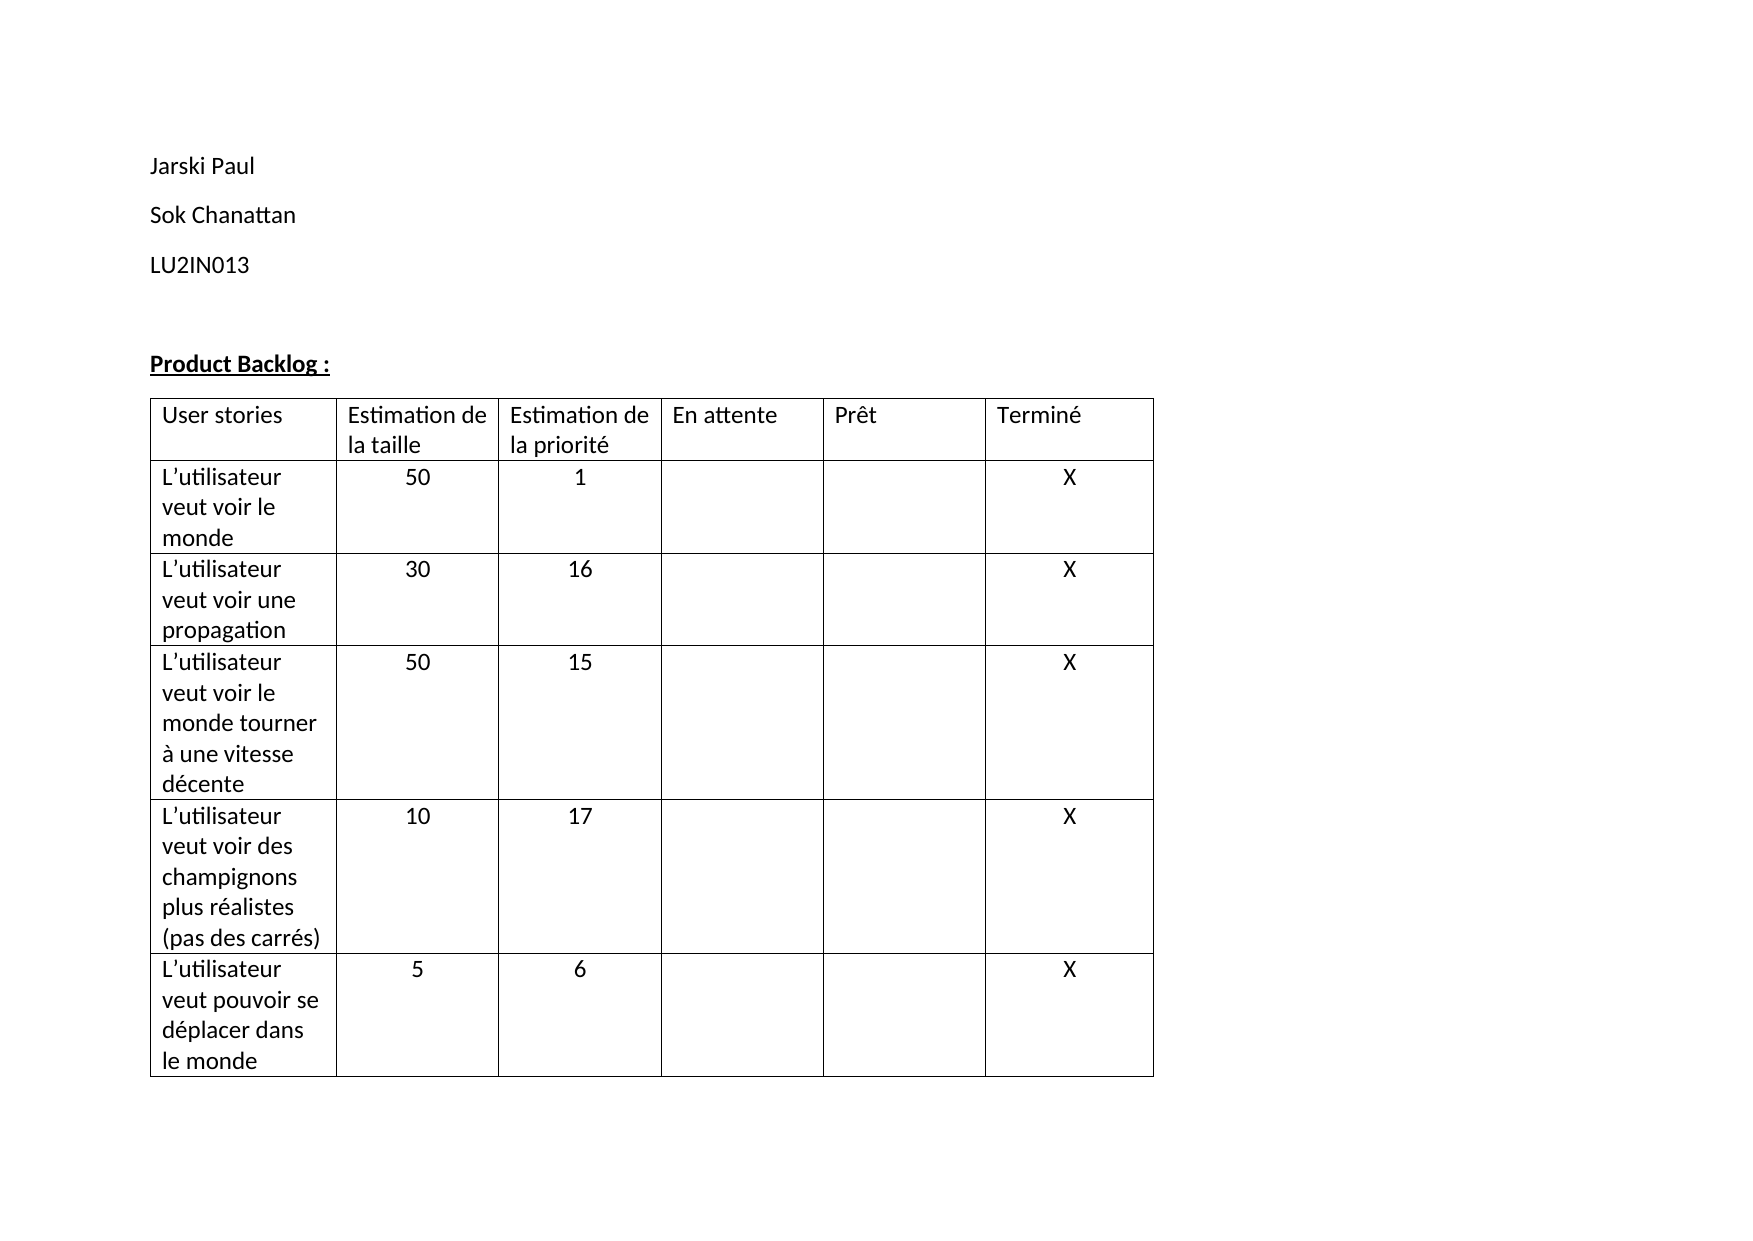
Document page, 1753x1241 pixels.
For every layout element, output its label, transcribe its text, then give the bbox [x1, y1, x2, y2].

table_cell 16 [499, 554, 661, 645]
table_header Estimation de la taille [337, 399, 498, 460]
table_cell [824, 554, 985, 645]
table_cell L’utilisateur veut pouvoir se déplacer dans le monde [151, 954, 336, 1076]
table_cell X [986, 800, 1153, 952]
text Jarski Paul [150, 150, 1602, 181]
text LU2IN013 [150, 249, 1602, 280]
table_cell L’utilisateur veut voir une propagation [151, 554, 336, 645]
table_cell X [986, 954, 1153, 1076]
table_cell 6 [499, 954, 661, 1076]
table_cell X [986, 646, 1153, 799]
table_cell 5 [337, 954, 498, 1076]
table_header En attente [662, 399, 823, 460]
table_cell 50 [337, 461, 498, 553]
table_cell [662, 646, 823, 799]
text Product Backlog : [150, 348, 1602, 379]
table_cell [824, 800, 985, 952]
table_cell 10 [337, 800, 498, 952]
table_cell L’utilisateur veut voir le monde [151, 461, 336, 553]
table_header Terminé [986, 399, 1153, 460]
table_cell 50 [337, 646, 498, 799]
table_cell X [986, 554, 1153, 645]
table_cell 1 [499, 461, 661, 553]
table_cell 15 [499, 646, 661, 799]
table_cell 30 [337, 554, 498, 645]
table_header Prêt [824, 399, 985, 460]
table_cell [662, 554, 823, 645]
table_cell [662, 954, 823, 1076]
table_header Estimation de la priorité [499, 399, 661, 460]
text Sok Chanattan [150, 199, 1602, 230]
table_cell L’utilisateur veut voir le monde tourner à une vitesse décente [151, 646, 336, 799]
table_cell L’utilisateur veut voir des champignons plus réalistes (pas des carrés) [151, 800, 336, 952]
table_cell 17 [499, 800, 661, 952]
table_cell [824, 646, 985, 799]
table_cell [824, 954, 985, 1076]
table_cell X [986, 461, 1153, 553]
table_cell [824, 461, 985, 553]
table_cell [662, 800, 823, 952]
table_header User stories [151, 399, 336, 460]
table_cell [662, 461, 823, 553]
